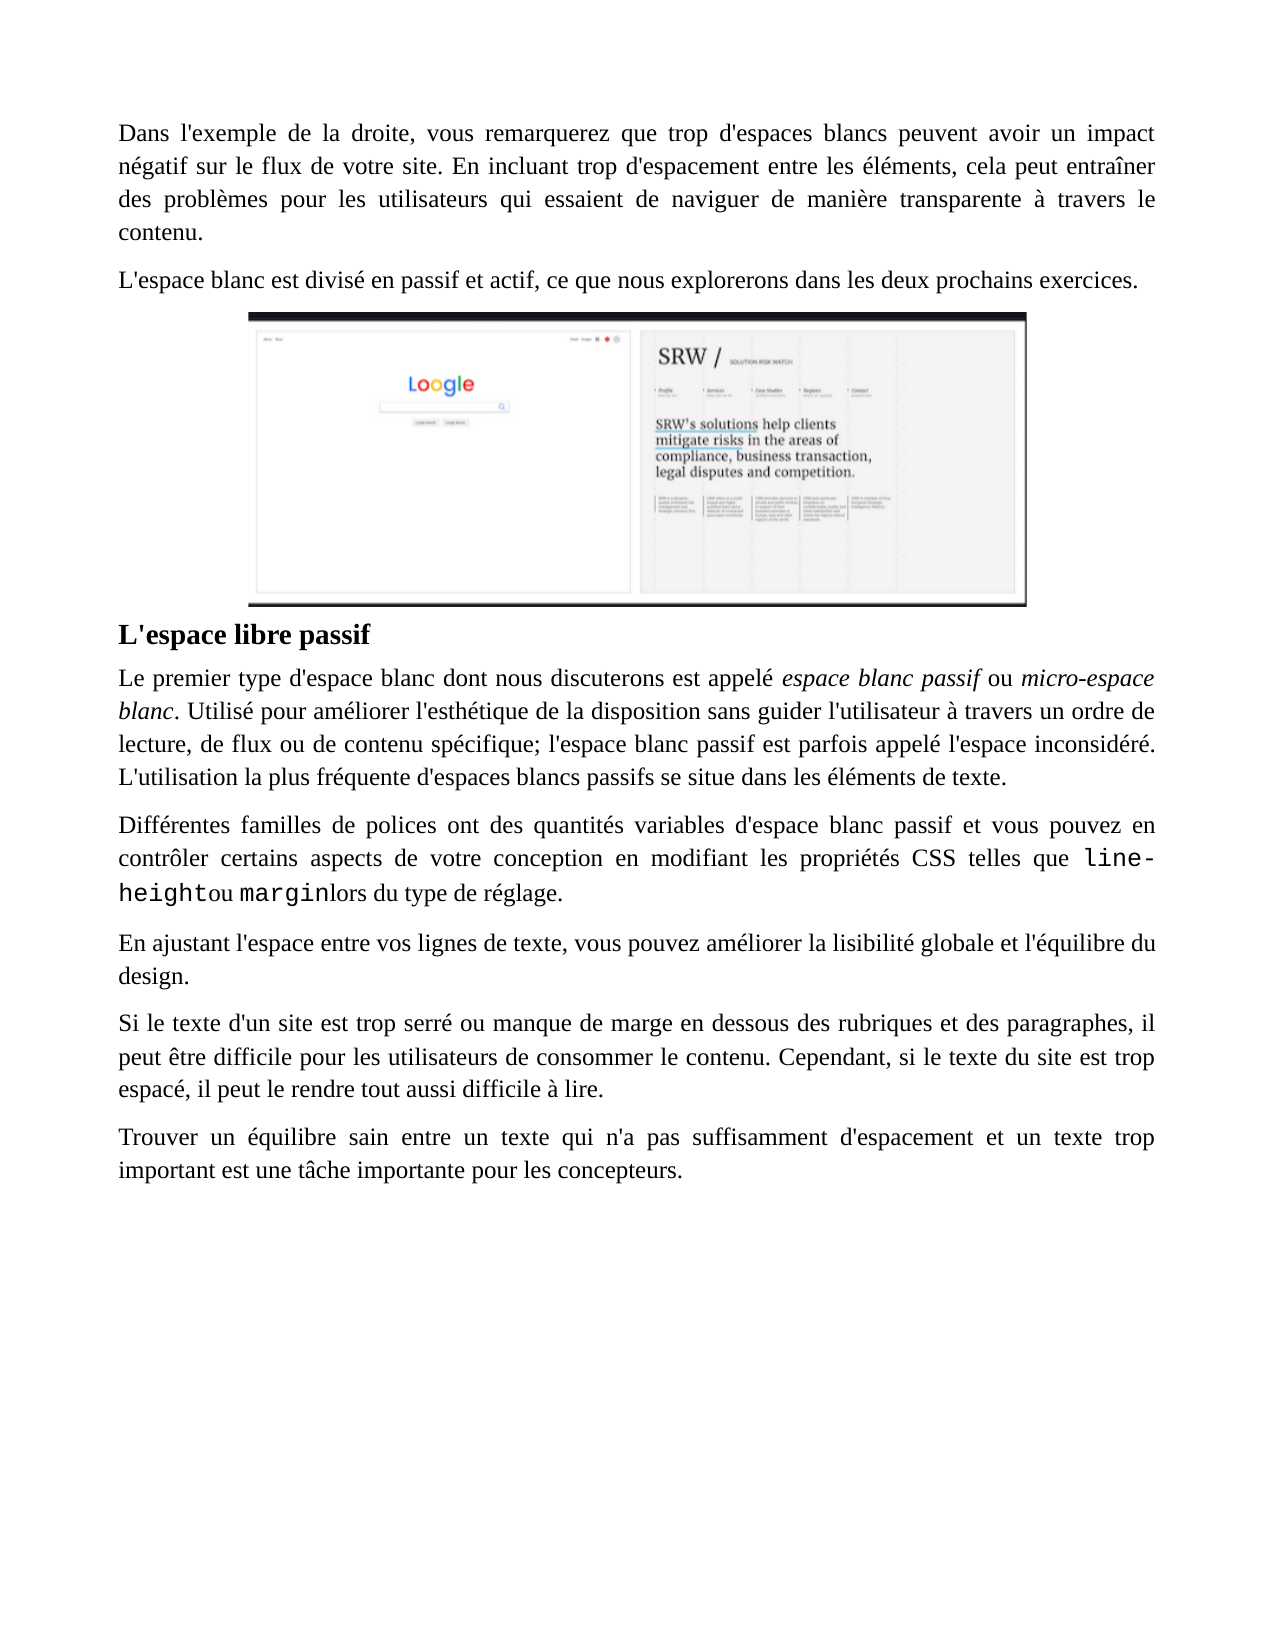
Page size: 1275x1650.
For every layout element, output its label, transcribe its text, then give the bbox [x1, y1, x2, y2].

text Différentes familles de polices ont des quantités variables d'espace blanc passif et vous pouvez en contrôler certains aspects de votre conception en modifiant les propriétés CSS telles que line-heightou marginlors du type de réglage. [118, 810, 1157, 909]
text Le premier type d'espace blanc dont nous discuterons est appelé espace blanc passif ou micro-espace blanc. Utilisé pour améliorer l'esthétique de la disposition sans guider l'utilisateur à travers un ordre de lecture, de flux ou de contenu spécifique; l'espace blanc passif est parfois appelé l'espace inconsidéré. L'utilisation la plus fréquente d'espaces blancs passifs se situe dans les éléments de texte. [118, 663, 1157, 791]
picture [248, 312, 1027, 607]
text En ajustant l'espace entre vos lignes de texte, vous pouvez améliorer la lisibilité globale et l'équilibre du design. [118, 928, 1157, 990]
text Dans l'exemple de la droite, vous remarquerez que trop d'espaces blancs peuvent avoir un impact négatif sur le flux de votre site. En incluant trop d'espacement entre les éléments, cela peut entraîner des problèmes pour les utilisateurs qui essaient de naviguer de manière transparente à travers le contenu. [118, 118, 1157, 246]
text Si le texte d'un site est trop serré ou manque de marge en dessous des rubriques et des paragraphes, il peut être difficile pour les utilisateurs de consommer le contenu. Cependant, si le texte du site est trop espacé, il peut le rendre tout aussi difficile à lire. [118, 1008, 1157, 1103]
subtitle L'espace libre passif [118, 617, 1157, 651]
text Trouver un équilibre sain entre un texte qui n'a pas suffisamment d'espacement et un texte trop important est une tâche importante pour les concepteurs. [118, 1122, 1157, 1184]
text L'espace blanc est divisé en passif et actif, ce que nous explorerons dans les deux prochains exercices. [118, 265, 1157, 293]
